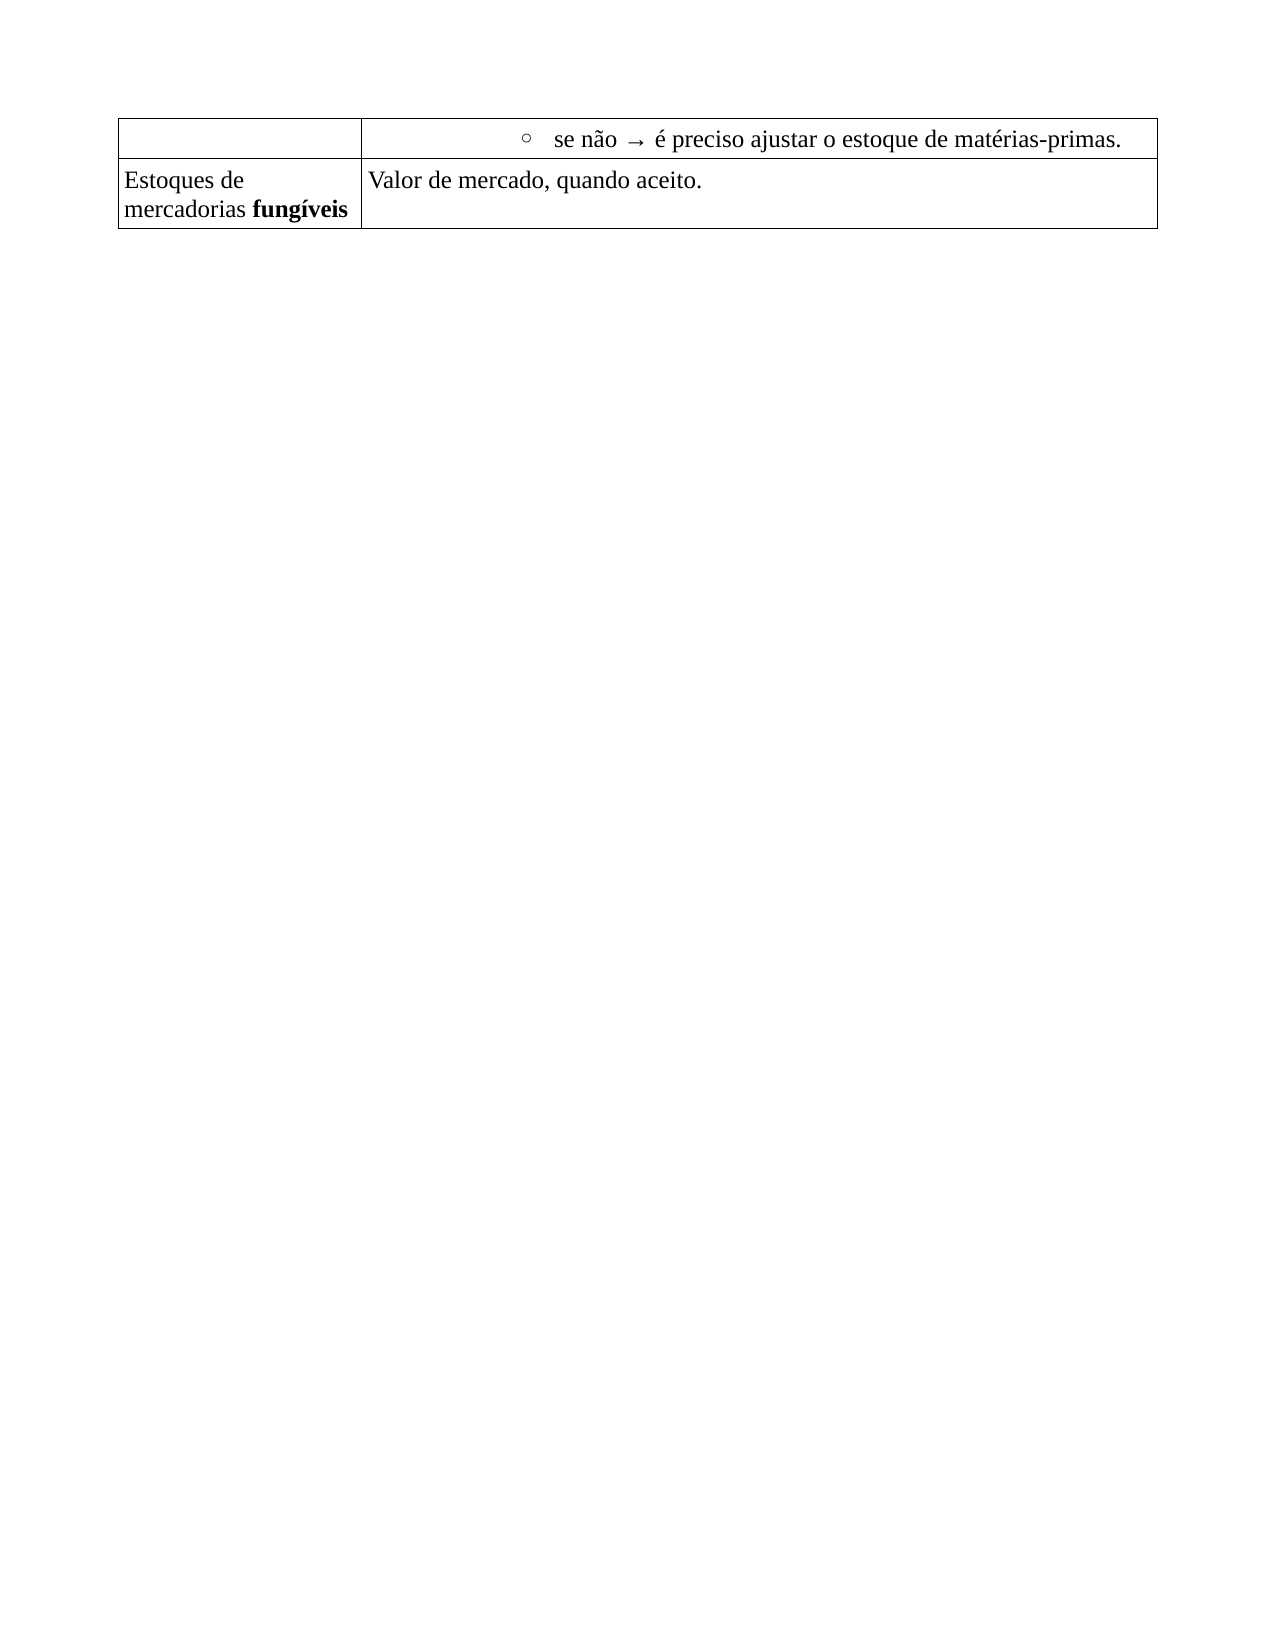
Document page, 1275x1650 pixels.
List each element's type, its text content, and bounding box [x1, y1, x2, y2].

table_cell Estoques de mercadorias fungíveis [119, 159, 361, 228]
table_cell Valor de mercado, quando aceito. [362, 159, 1157, 228]
table_cell Custo ou valor realizável líquido, dos dois o menor. Observações: O valor de custo deve incluir todos os custos de aquisição e de transformação, bem como outros incorridos para trazer os estoques à sua condição e localização atuais. Despenca em prova: O custo de aquisição dos estoques compreende o preço de compra, os impostos de importação e outros tributos (exceto os recuperáveis), bem como os custos de transporte, seguro, manuseio e outros diretamente atribuíveis à aquisição de produtos acabados, materiais e serviços. Descontos comerciais, abatimentos e outros itens semelhantes devem ser deduzidos na determinação do custo de aquisição. Estoque de produtos acabados: perdas normais de produção → apropriadas ao custo; perdas excepcionais de produção → despesa. Construção de ativo qualificável: levam tempo substancial para ficarem prontos; podem ser estoques, imobilizado, intangível, entre outros; custos de empréstimos para financiar sua construção são apropriados ao custo do ativo qualificável. Estoques importados: variação cambial incorrida até a entrada da matéria-prima no estabelecimento do comprador → apropriada ao custo; variação cambial após → despesa financeira. Matéria-prima: comparar custo com o preço de reposição (custo corrente); MAS verificar se os produtos acabados nos quais a matéria-prima será incorporada tem preço de venda igual ou superior ao custo: se sim → não se ajusta o estoque de matérias-primas; se não → é preciso ajustar o estoque de matérias-primas. [362, 119, 1157, 158]
table_cell [119, 119, 361, 158]
